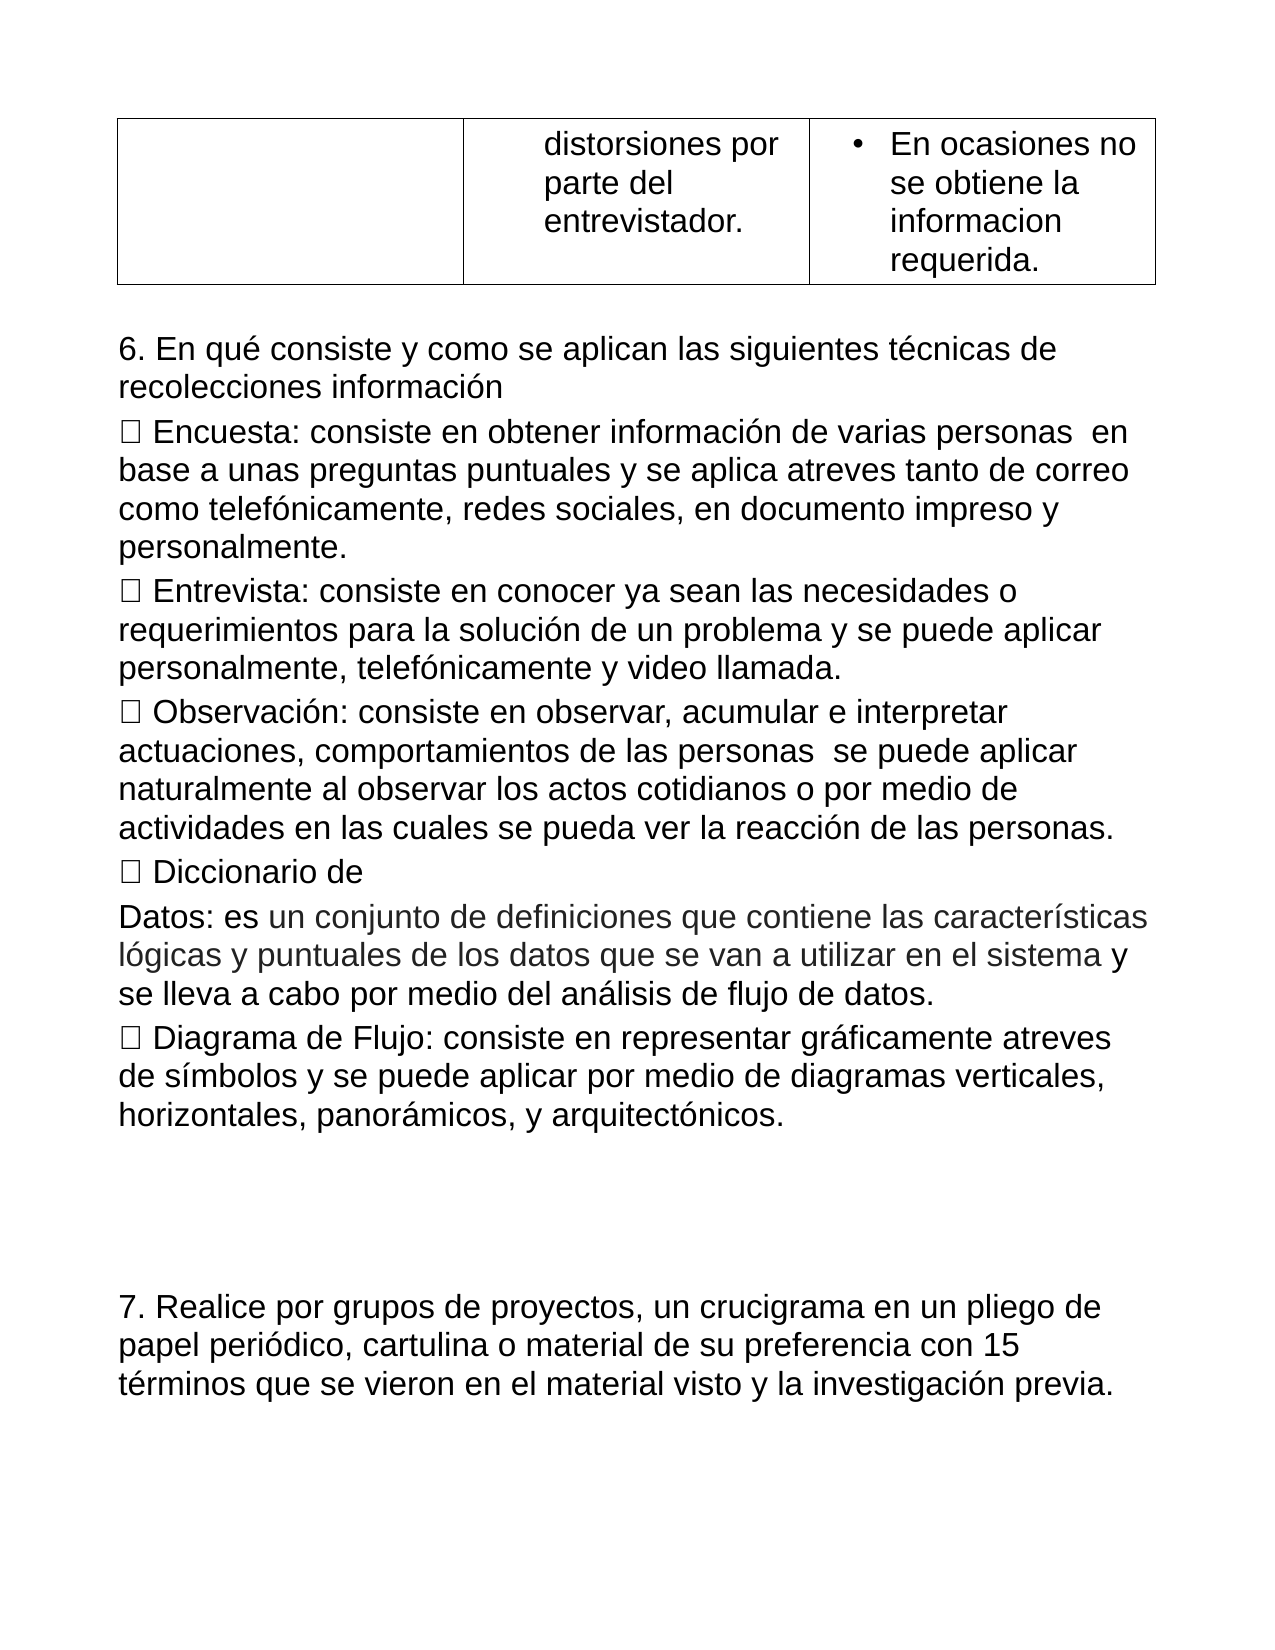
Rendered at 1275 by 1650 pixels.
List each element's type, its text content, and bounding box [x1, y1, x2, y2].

text 7. Realice por grupos de proyectos, un crucigrama en un pliego de papel periódico, cartulina o material de su preferencia con 15 términos que se vieron en el material visto y la investigación previa. [118, 1287, 1157, 1402]
text  Diagrama de Flujo: consiste en representar gráficamente atreves de símbolos y se puede aplicar por medio de diagramas verticales, horizontales, panorámicos, y arquitectónicos. [118, 1018, 1157, 1133]
text  Entrevista: consiste en conocer ya sean las necesidades o requerimientos para la solución de un problema y se puede aplicar personalmente, telefónicamente y video llamada. [118, 571, 1157, 687]
text  Encuesta: consiste en obtener información de varias personas en base a unas preguntas puntuales y se aplica atreves tanto de correo como telefónicamente, redes sociales, en documento impreso y personalmente. [118, 412, 1157, 565]
table_cell El tiempo de respuesta no es controlable. No siempre se puede verificar la identidad del encuestado. En ocasiones no se obtiene la informacion requerida. [810, 119, 1155, 284]
text  Diccionario de [118, 852, 1157, 891]
table_cell [118, 119, 463, 284]
table_cell Evitar tener nervios. Es una forma mas economica de realizar la encuesta. No hay distorsiones por parte del entrevistador. [464, 119, 809, 284]
text 6. En qué consiste y como se aplican las siguientes técnicas de recolecciones información [118, 329, 1157, 406]
text Datos: es un conjunto de definiciones que contiene las características lógicas y puntuales de los datos que se van a utilizar en el sistema y se lleva a cabo por medio del análisis de flujo de datos. [118, 897, 1157, 1012]
text  Observación: consiste en observar, acumular e interpretar actuaciones, comportamientos de las personas se puede aplicar naturalmente al observar los actos cotidianos o por medio de actividades en las cuales se pueda ver la reacción de las personas. [118, 693, 1157, 846]
